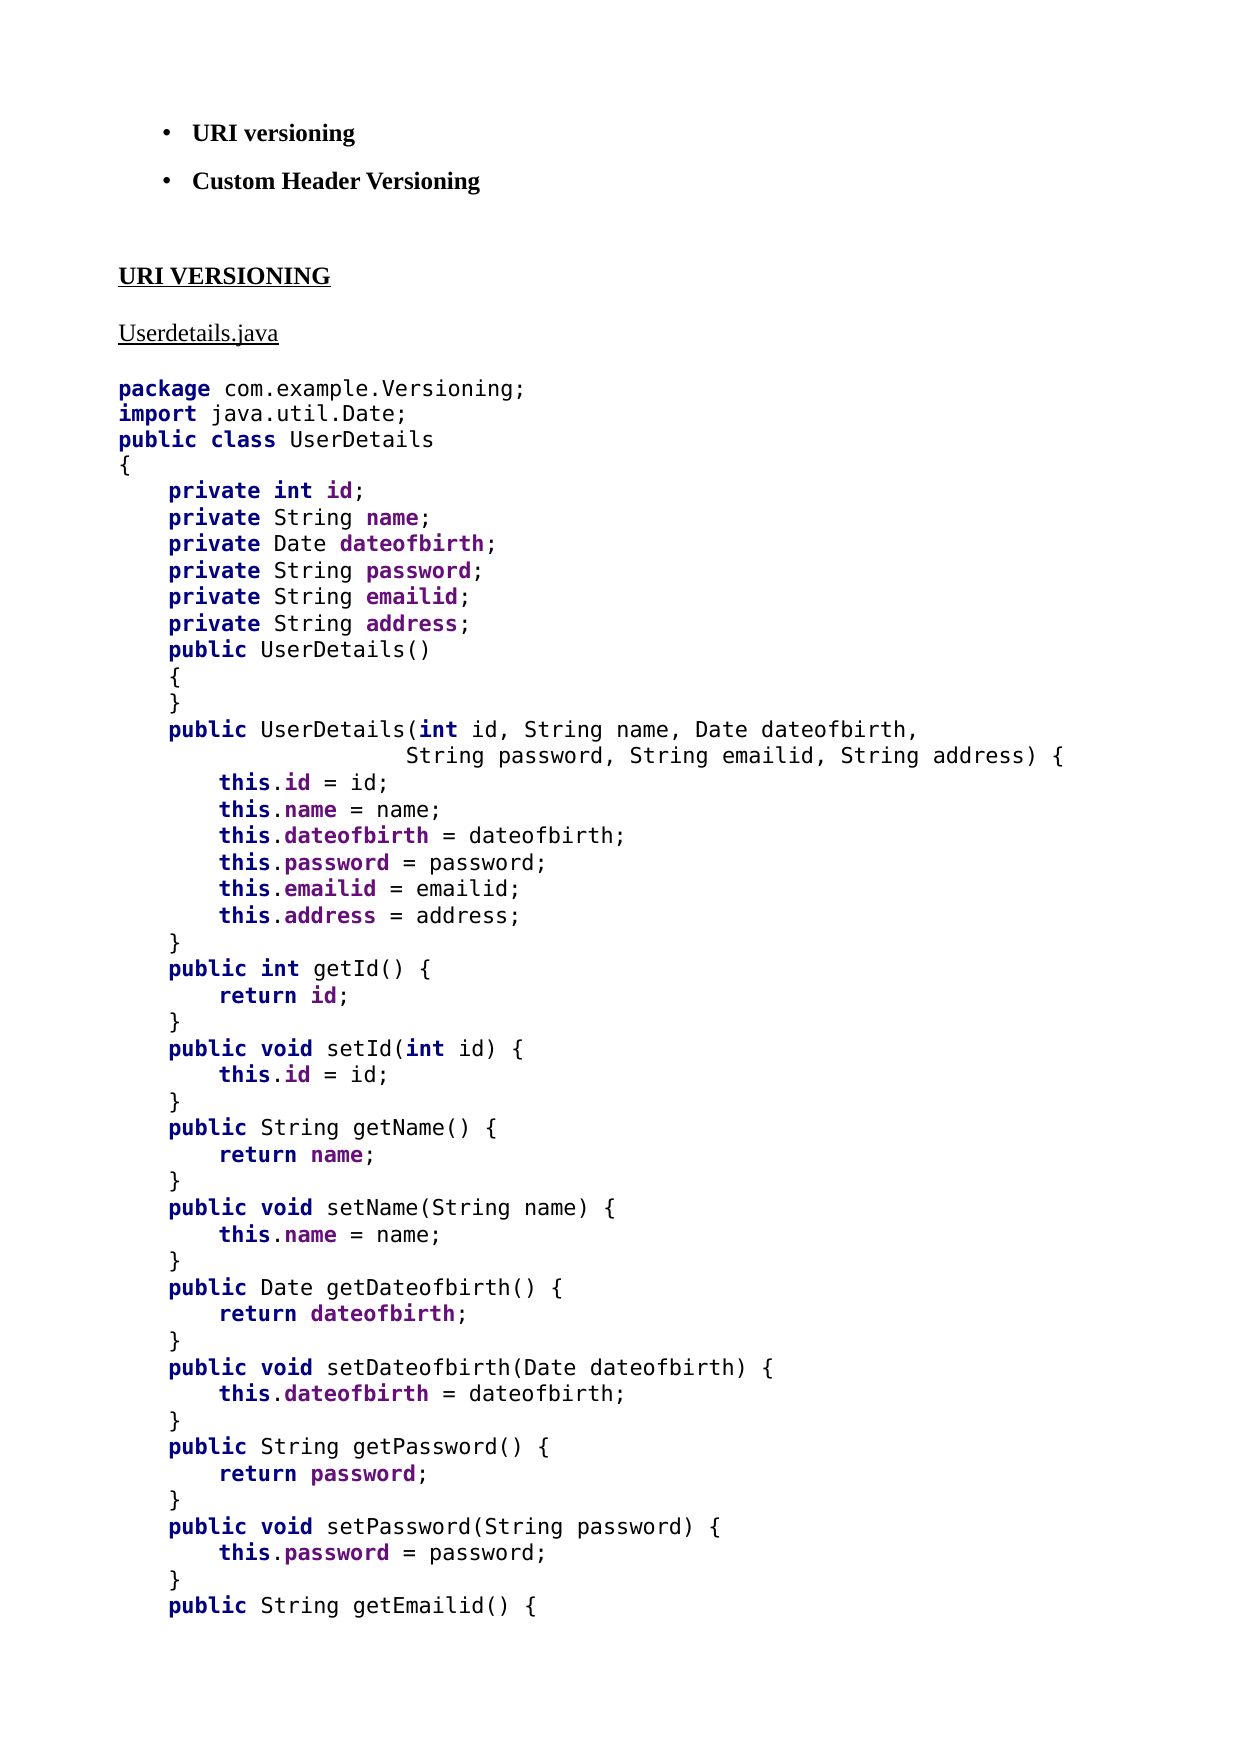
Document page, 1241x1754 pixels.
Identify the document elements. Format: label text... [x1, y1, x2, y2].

text { [118, 452, 1122, 478]
text public void setDateofbirth(Date dateofbirth) { [118, 1354, 1122, 1381]
text public String getEmailid() { [118, 1594, 1122, 1620]
text } [118, 1169, 1122, 1195]
list URI versioning [162, 118, 1122, 147]
text private String emailid; [118, 584, 1122, 611]
text return password; [118, 1461, 1122, 1487]
text private Date dateofbirth; [118, 531, 1122, 558]
text public int getId() { [118, 956, 1122, 983]
text } [118, 929, 1122, 956]
list Custom Header Versioning [162, 166, 1122, 194]
text return dateofbirth; [118, 1301, 1122, 1328]
text public String getName() { [118, 1116, 1122, 1142]
text } [118, 1009, 1122, 1036]
text Userdetails.java [118, 318, 1122, 347]
text private String name; [118, 504, 1122, 531]
text public Date getDateofbirth() { [118, 1275, 1122, 1301]
text this.id = id; [118, 1062, 1122, 1089]
text { [118, 664, 1122, 691]
text URI VERSIONING [118, 261, 1122, 290]
text } [118, 1487, 1122, 1514]
text package com.example.Versioning; [118, 376, 1122, 401]
text public UserDetails() [118, 637, 1122, 664]
text public UserDetails(int id, String name, Date dateofbirth, [118, 717, 1122, 744]
text public void setName(String name) { [118, 1195, 1122, 1222]
text this.password = password; [118, 1541, 1122, 1567]
text } [118, 691, 1122, 717]
text public class UserDetails [118, 427, 1122, 452]
text this.dateofbirth = dateofbirth; [118, 823, 1122, 850]
text } [118, 1408, 1122, 1434]
text this.name = name; [118, 797, 1122, 823]
text } [118, 1567, 1122, 1594]
text private int id; [118, 478, 1122, 504]
text private String password; [118, 558, 1122, 584]
text this.address = address; [118, 903, 1122, 929]
text public void setId(int id) { [118, 1036, 1122, 1062]
text private String address; [118, 611, 1122, 637]
text this.dateofbirth = dateofbirth; [118, 1381, 1122, 1408]
text this.password = password; [118, 850, 1122, 876]
text public void setPassword(String password) { [118, 1514, 1122, 1541]
text } [118, 1248, 1122, 1275]
text String password, String emailid, String address) { [118, 744, 1122, 770]
text public String getPassword() { [118, 1434, 1122, 1461]
text this.id = id; [118, 770, 1122, 797]
text import java.util.Date; [118, 401, 1122, 427]
text this.name = name; [118, 1222, 1122, 1248]
text } [118, 1328, 1122, 1354]
text } [118, 1089, 1122, 1116]
text return name; [118, 1142, 1122, 1169]
text this.emailid = emailid; [118, 876, 1122, 903]
text return id; [118, 983, 1122, 1009]
